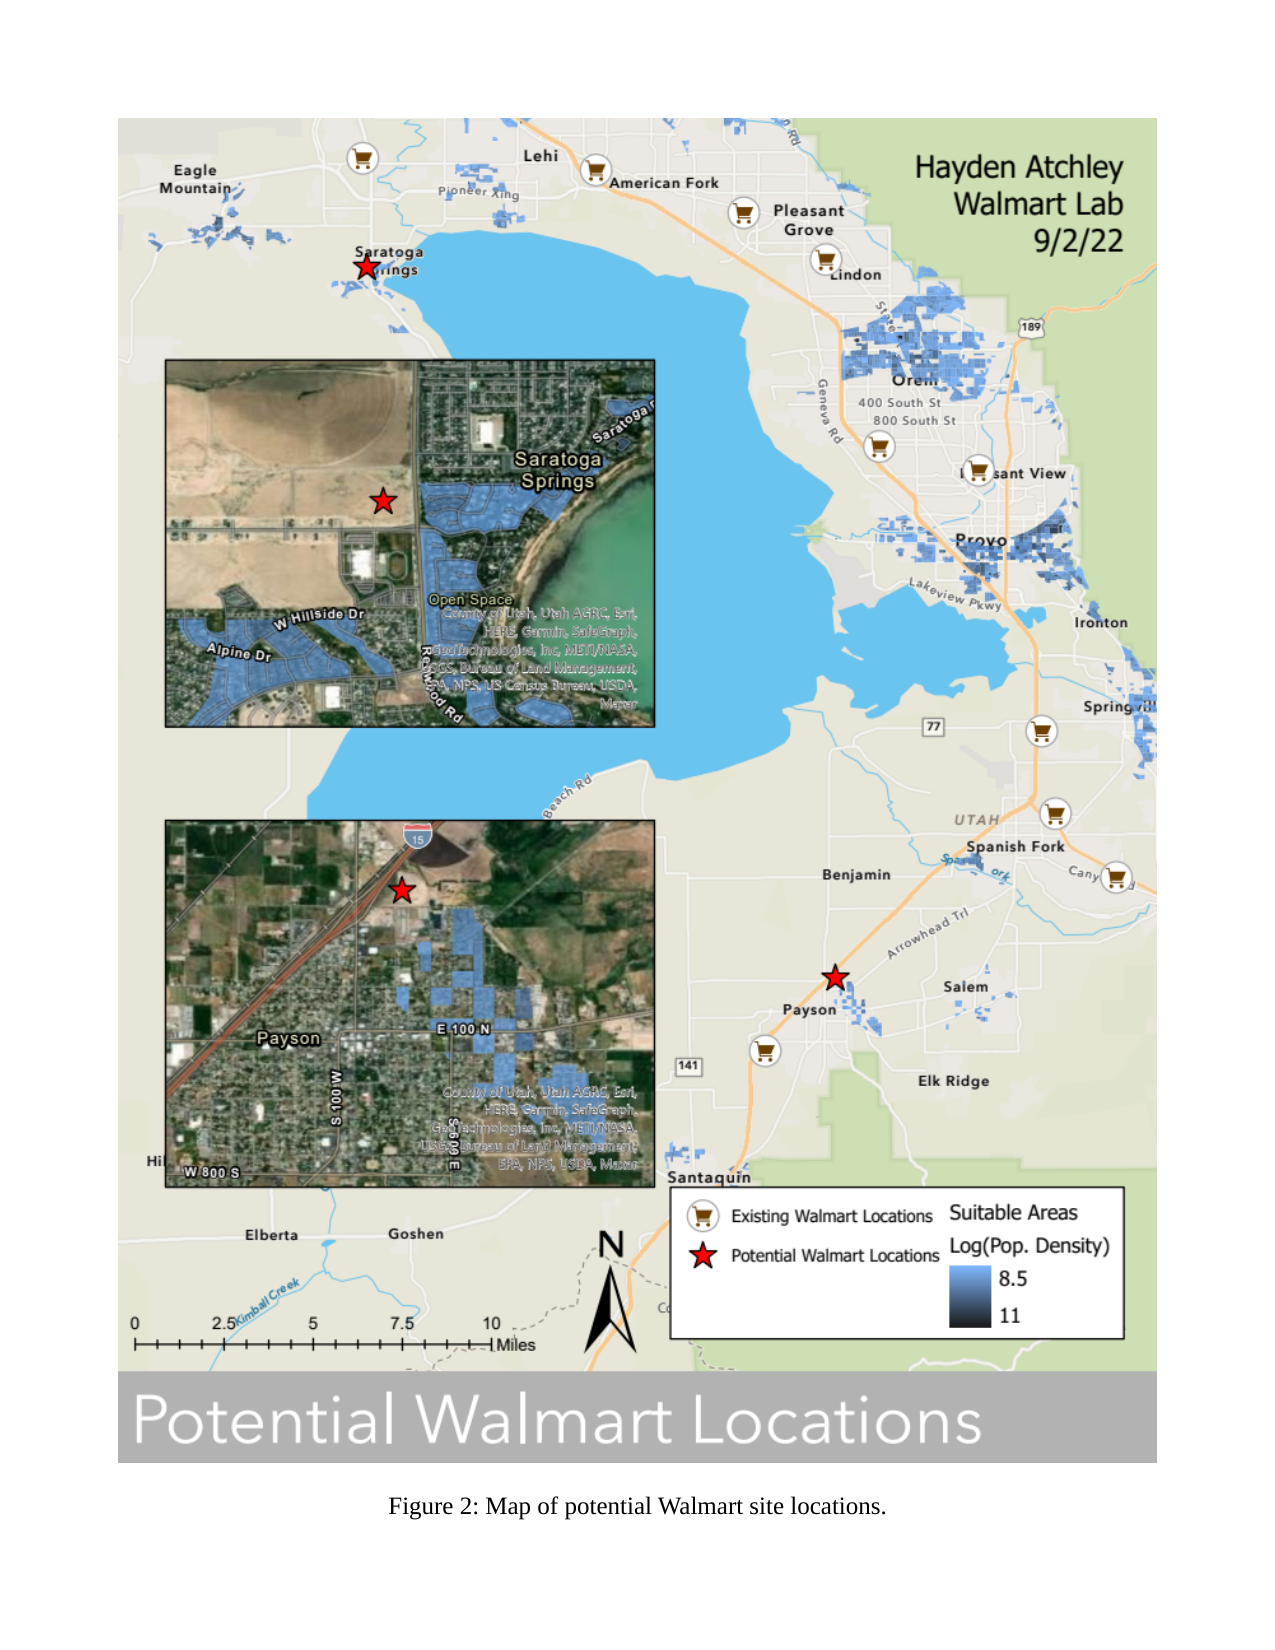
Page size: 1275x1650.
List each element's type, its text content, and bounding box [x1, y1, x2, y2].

text Figure 2: Map of potential Walmart site locations. [118, 1463, 1157, 1520]
picture [118, 118, 1157, 1463]
